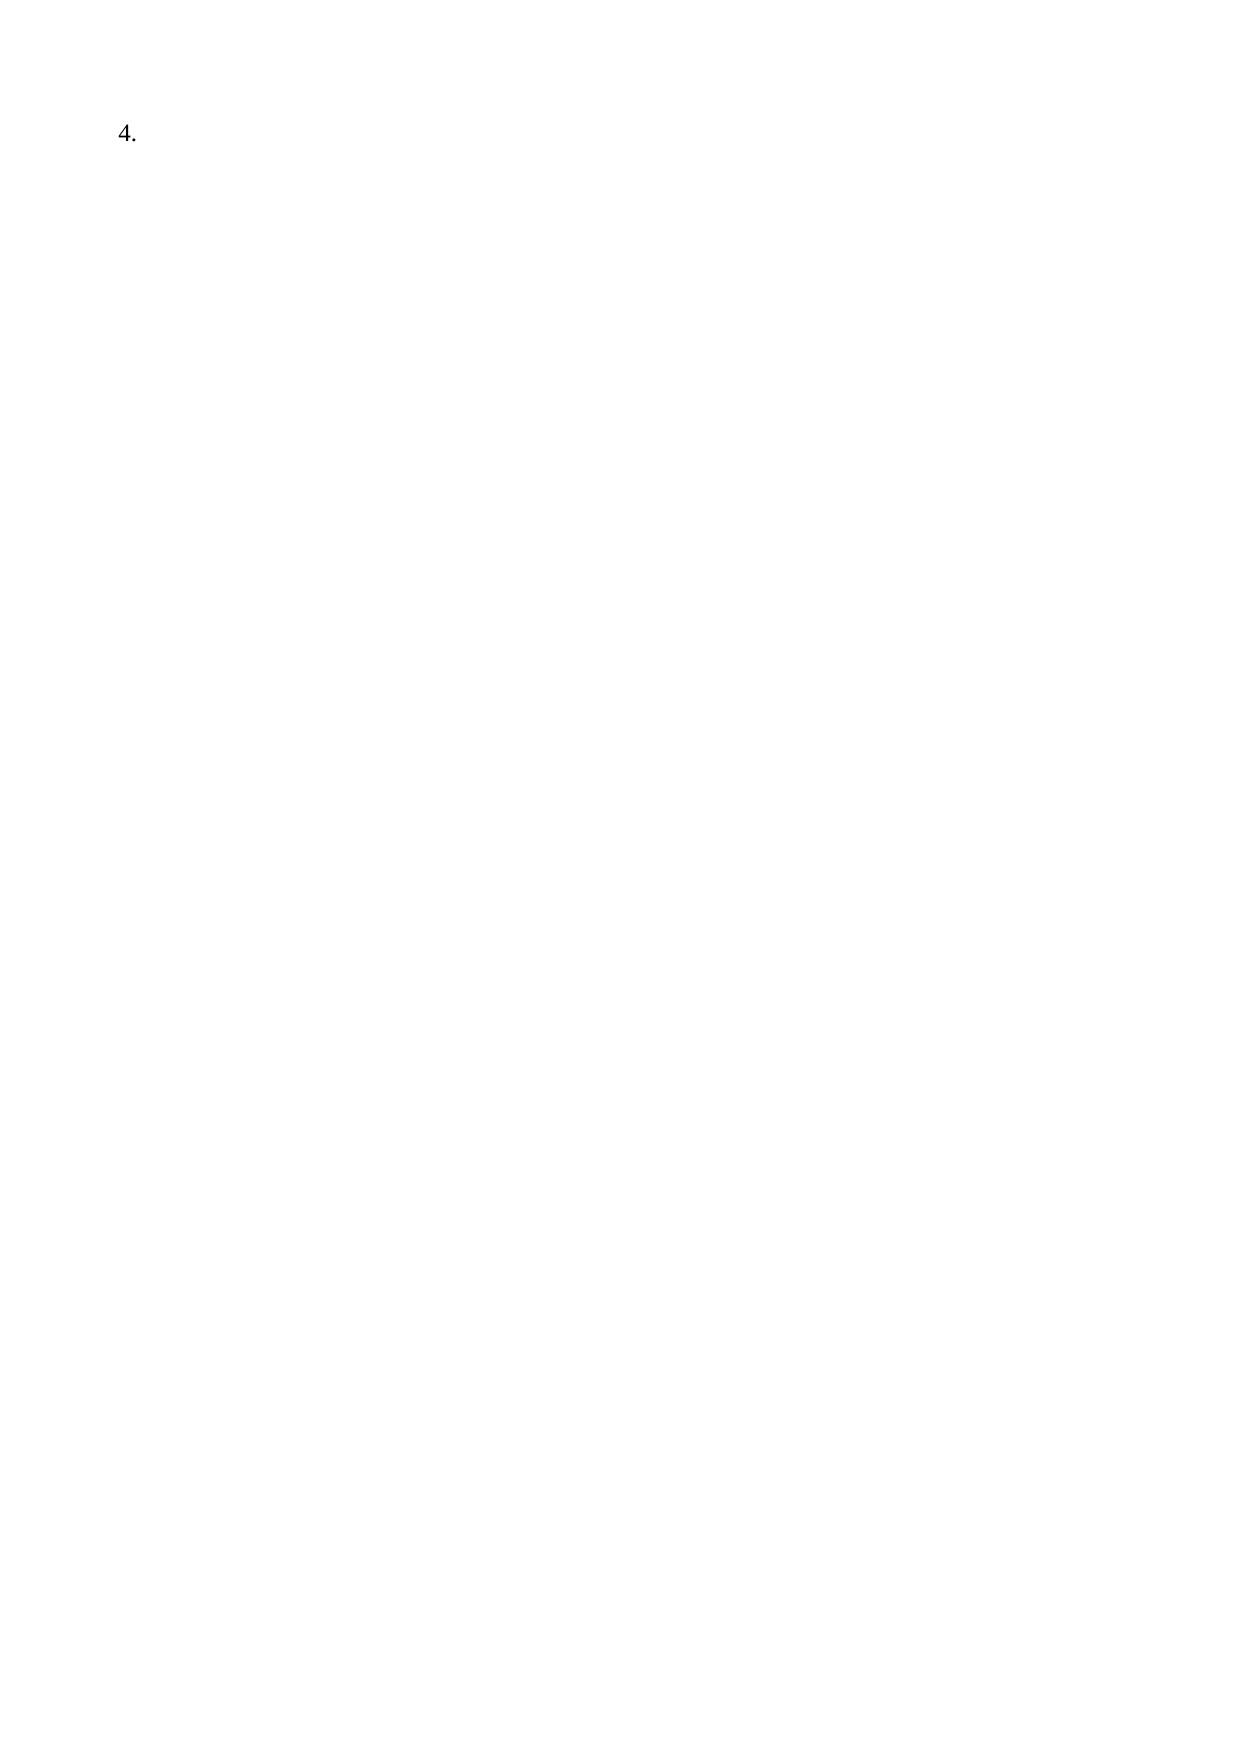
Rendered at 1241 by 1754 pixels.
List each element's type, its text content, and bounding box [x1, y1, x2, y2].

text 4. [118, 118, 1122, 147]
